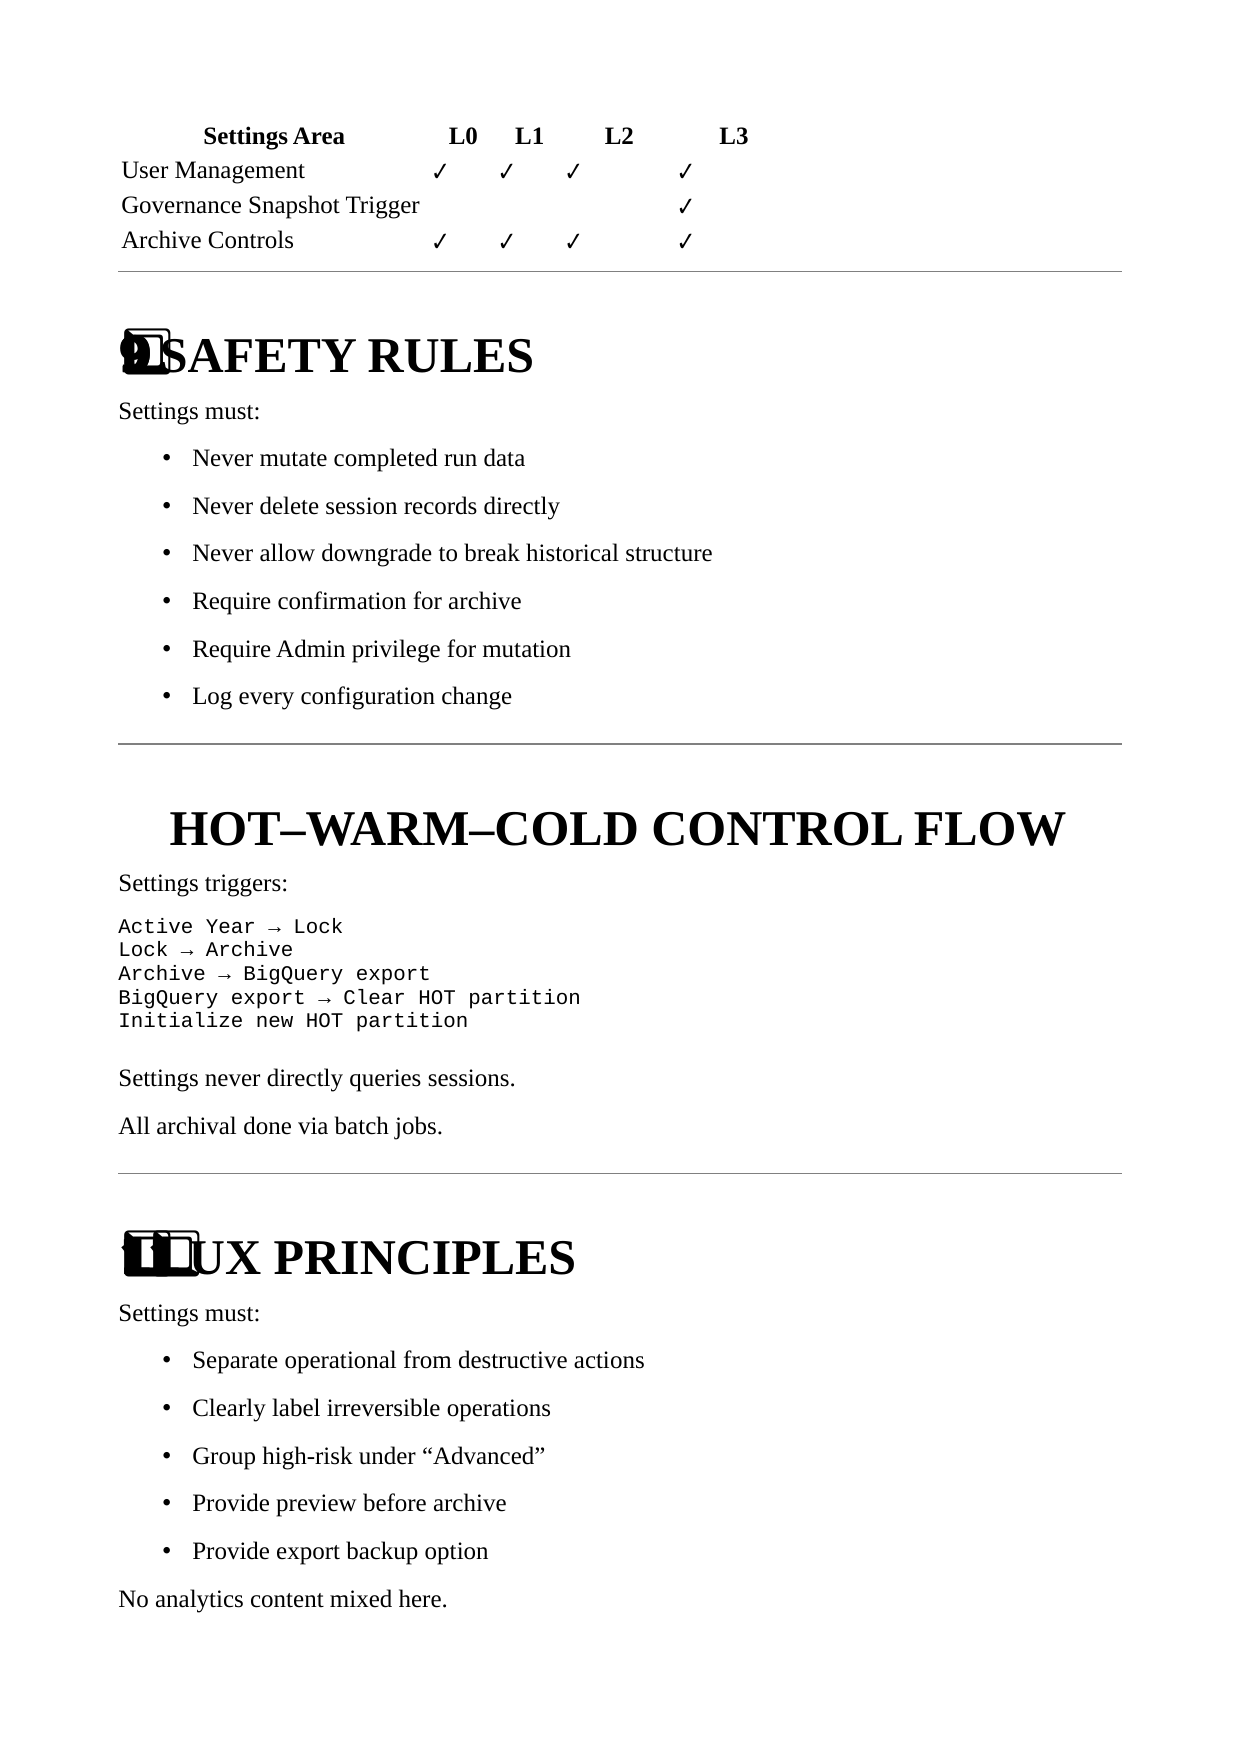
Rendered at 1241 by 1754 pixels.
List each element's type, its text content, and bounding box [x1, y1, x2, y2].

text Initialize new HOT partition [118, 1010, 1122, 1034]
table_header Settings Area [118, 118, 430, 153]
list Log every configuration change [162, 681, 1122, 710]
list Never allow downgrade to break historical structure [162, 538, 1122, 567]
table_cell ✔ [563, 153, 675, 187]
subtitle 1️⃣1️⃣ UX PRINCIPLES [118, 1228, 1122, 1286]
table_cell ✔ [496, 222, 563, 256]
table_header L3 [675, 118, 792, 153]
list Separate operational from destructive actions [162, 1346, 1122, 1374]
list Clearly label irreversible operations [162, 1393, 1122, 1422]
list Require confirmation for archive [162, 586, 1122, 615]
text All archival done via batch jobs. [118, 1111, 1122, 1140]
list Provide export backup option [162, 1536, 1122, 1565]
table_cell Governance Snapshot Trigger [118, 187, 430, 222]
text Settings must: [118, 1298, 1122, 1327]
text No analytics content mixed here. [118, 1584, 1122, 1612]
table_cell User Management [118, 153, 430, 187]
list Never mutate completed run data [162, 443, 1122, 472]
table_cell ❌ [563, 187, 675, 222]
table_cell ✔ [430, 222, 496, 256]
subtitle 9️⃣ SAFETY RULES [118, 326, 1122, 383]
text Active Year → Lock [118, 916, 1122, 939]
text Archive → BigQuery export [118, 963, 1122, 987]
text BigQuery export → Clear HOT partition [118, 987, 1122, 1010]
table_cell ✔ [496, 153, 563, 187]
table_cell ✔ [675, 153, 792, 187]
text Lock → Archive [118, 939, 1122, 963]
table_cell ✔ [563, 222, 675, 256]
table_header L2 [563, 118, 675, 153]
table_cell Archive Controls [118, 222, 430, 256]
table_header L1 [496, 118, 563, 153]
text Settings never directly queries sessions. [118, 1063, 1122, 1092]
table_cell ✔ [675, 187, 792, 222]
table_cell ✔ [430, 153, 496, 187]
list Provide preview before archive [162, 1488, 1122, 1517]
table_cell ❌ [430, 187, 496, 222]
text Settings must: [118, 396, 1122, 424]
subtitle 🔟 HOT–WARM–COLD CONTROL FLOW [118, 798, 1122, 856]
list Group high-risk under “Advanced” [162, 1441, 1122, 1469]
text Settings triggers: [118, 868, 1122, 897]
list Require Admin privilege for mutation [162, 634, 1122, 662]
table_header L0 [430, 118, 496, 153]
list Never delete session records directly [162, 491, 1122, 520]
table_cell ✔ [675, 222, 792, 256]
table_cell ❌ [496, 187, 563, 222]
